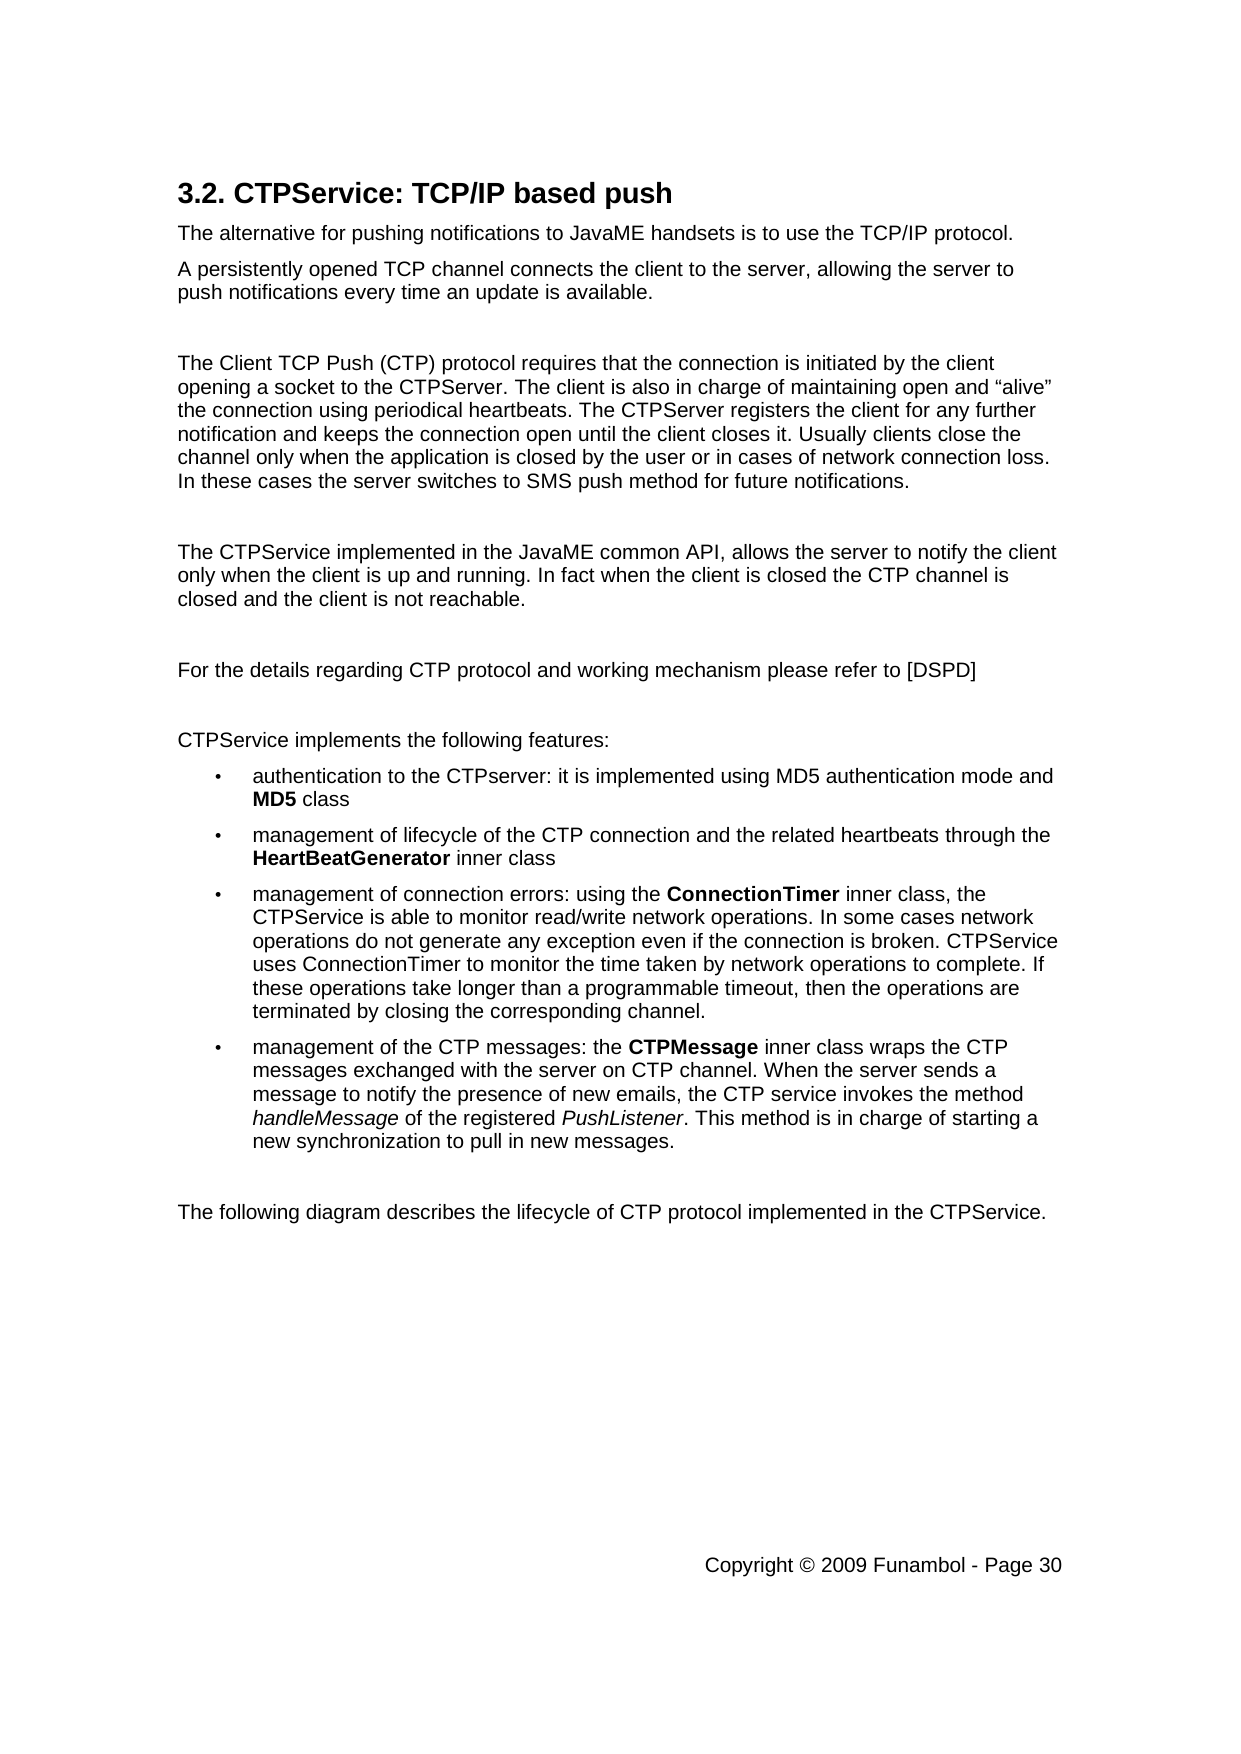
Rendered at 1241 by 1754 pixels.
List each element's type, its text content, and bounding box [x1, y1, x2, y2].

subtitle CTPService: TCP/IP based push [177, 177, 1063, 210]
text A persistently opened TCP channel connects the client to the server, allowing the server to push notifications every time an update is available. [177, 257, 1063, 304]
list management of lifecycle of the CTP connection and the related heartbeats through the HeartBeatGenerator inner class [215, 823, 1063, 870]
text The Client TCP Push (CTP) protocol requires that the connection is initiated by the client opening a socket to the CTPServer. The client is also in charge of maintaining open and “alive” the connection using periodical heartbeats. The CTPServer registers the client for any further notification and keeps the connection open until the client closes it. Usually clients close the channel only when the application is closed by the user or in cases of network connection loss. In these cases the server switches to SMS push method for future notifications. [177, 352, 1063, 493]
text The CTPService implemented in the JavaME common API, allows the server to notify the client only when the client is up and running. In fact when the client is closed the CTP channel is closed and the client is not reachable. [177, 540, 1063, 611]
text The alternative for pushing notifications to JavaME handsets is to use the TCP/IP protocol. [177, 222, 1063, 245]
list management of connection errors: using the ConnectionTimer inner class, the CTPService is able to monitor read/write network operations. In some cases network operations do not generate any exception even if the connection is broken. CTPService uses ConnectionTimer to monitor the time taken by network operations to complete. If these operations take longer than a programmable timeout, then the operations are terminated by closing the corresponding channel. [215, 882, 1063, 1023]
list authentication to the CTPserver: it is implemented using MD5 authentication mode and MD5 class [215, 764, 1063, 811]
text For the details regarding CTP protocol and working mechanism please refer to [DSPD] [177, 658, 1063, 682]
list management of the CTP messages: the CTPMessage inner class wraps the CTP messages exchanged with the server on CTP channel. When the server sends a message to notify the presence of new emails, the CTP service invokes the method handleMessage of the registered PushListener. This method is in charge of starting a new synchronization to pull in new messages. [215, 1035, 1063, 1153]
text CTPService implements the following features: [177, 729, 1063, 752]
text The following diagram describes the lifecycle of CTP protocol implemented in the CTPService. [177, 1200, 1063, 1224]
